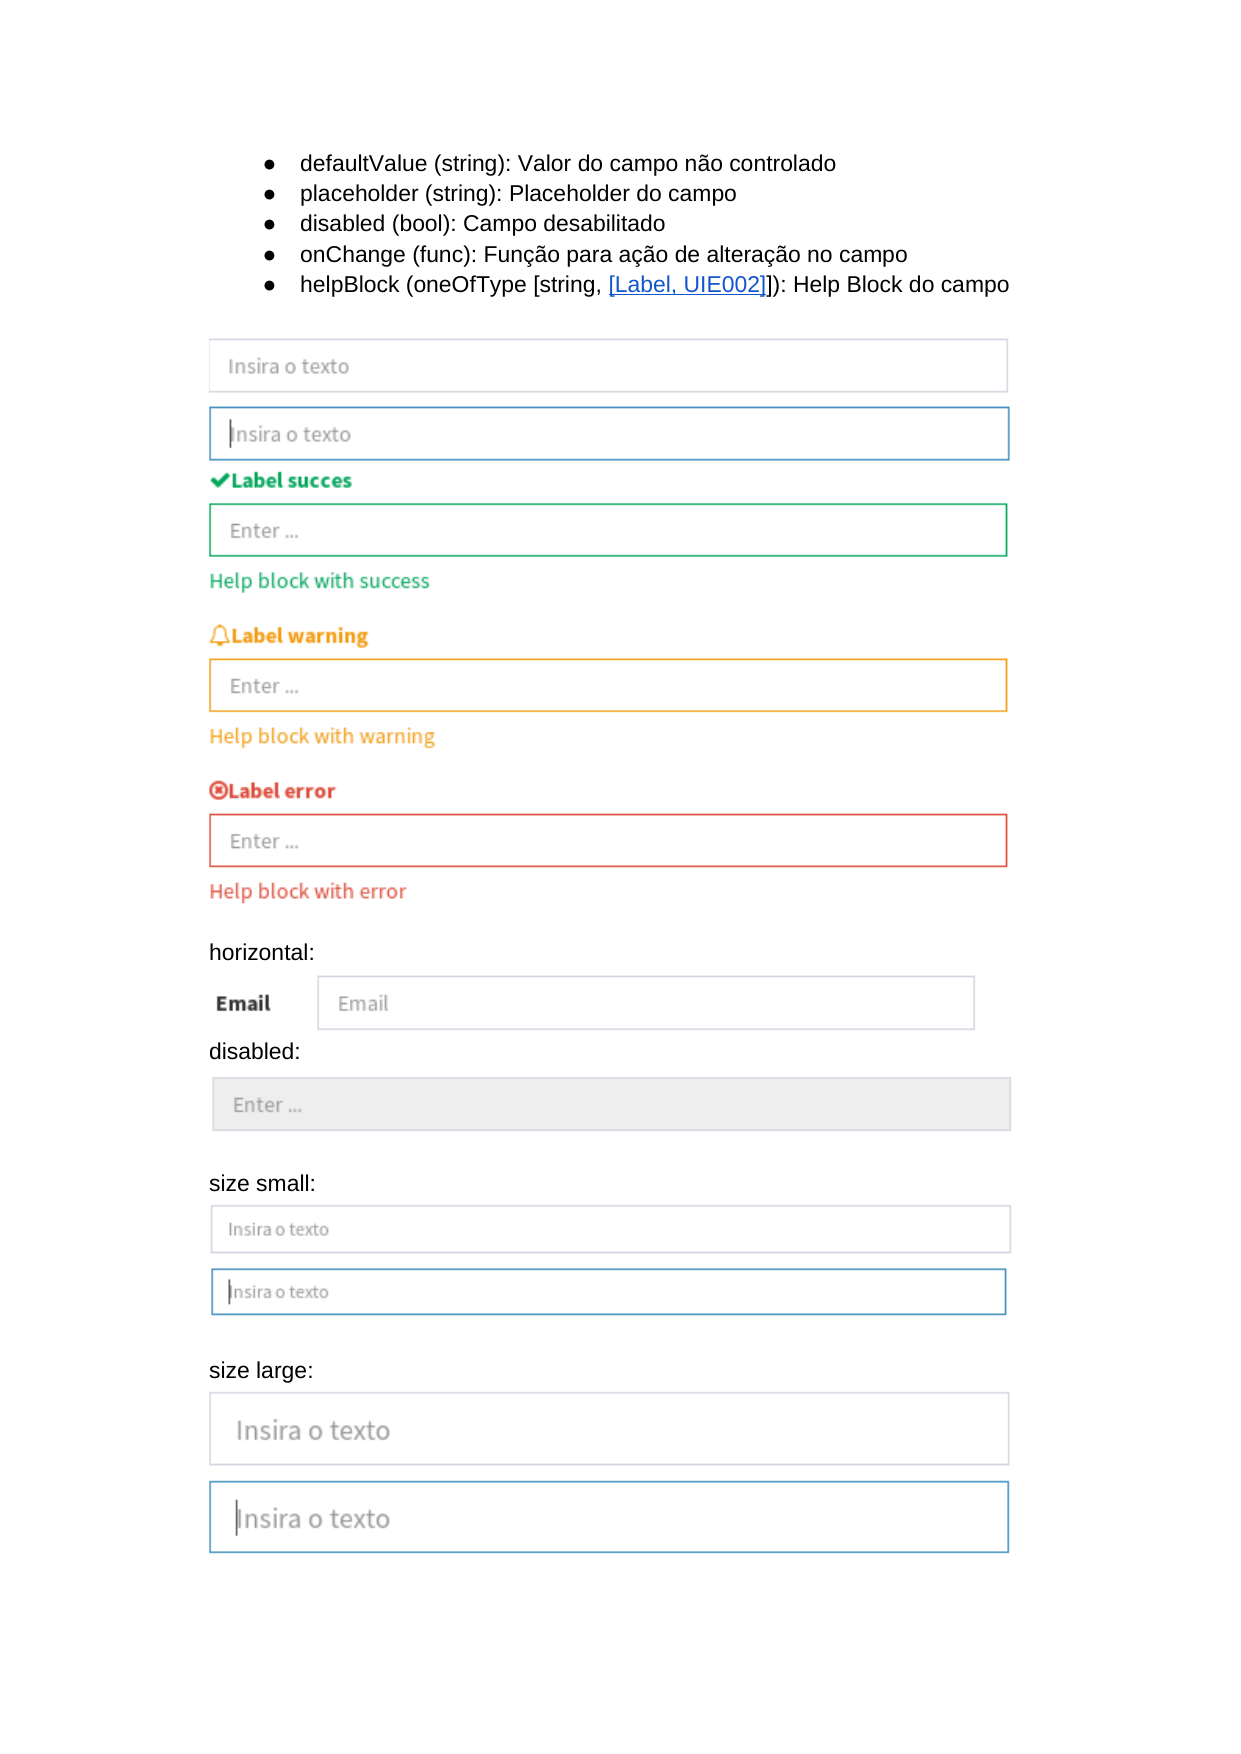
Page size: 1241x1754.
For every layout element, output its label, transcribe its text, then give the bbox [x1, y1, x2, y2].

picture [208, 1200, 1016, 1260]
picture [208, 1068, 1016, 1136]
list placeholder (string): Placeholder do campo [262, 180, 1090, 207]
text size large: [209, 1357, 1090, 1383]
picture [208, 968, 983, 1035]
text disabled: [209, 1038, 1090, 1065]
text size small: [209, 1170, 1090, 1196]
list onChange (func): Função para ação de alteração no campo [262, 241, 1090, 267]
picture [208, 1386, 1013, 1472]
picture [208, 399, 1013, 464]
list defaultValue (string): Valor do campo não controlado [262, 150, 1090, 176]
list helpBlock (oneOfType [string, [Label, UIE002]]): Help Block do campo [262, 271, 1090, 297]
picture [208, 331, 1013, 396]
picture [208, 1475, 1014, 1558]
picture [208, 1263, 819, 1323]
text horizontal: [209, 939, 1090, 965]
list disabled (bool): Campo desabilitado [262, 210, 1090, 237]
picture [208, 467, 1017, 905]
